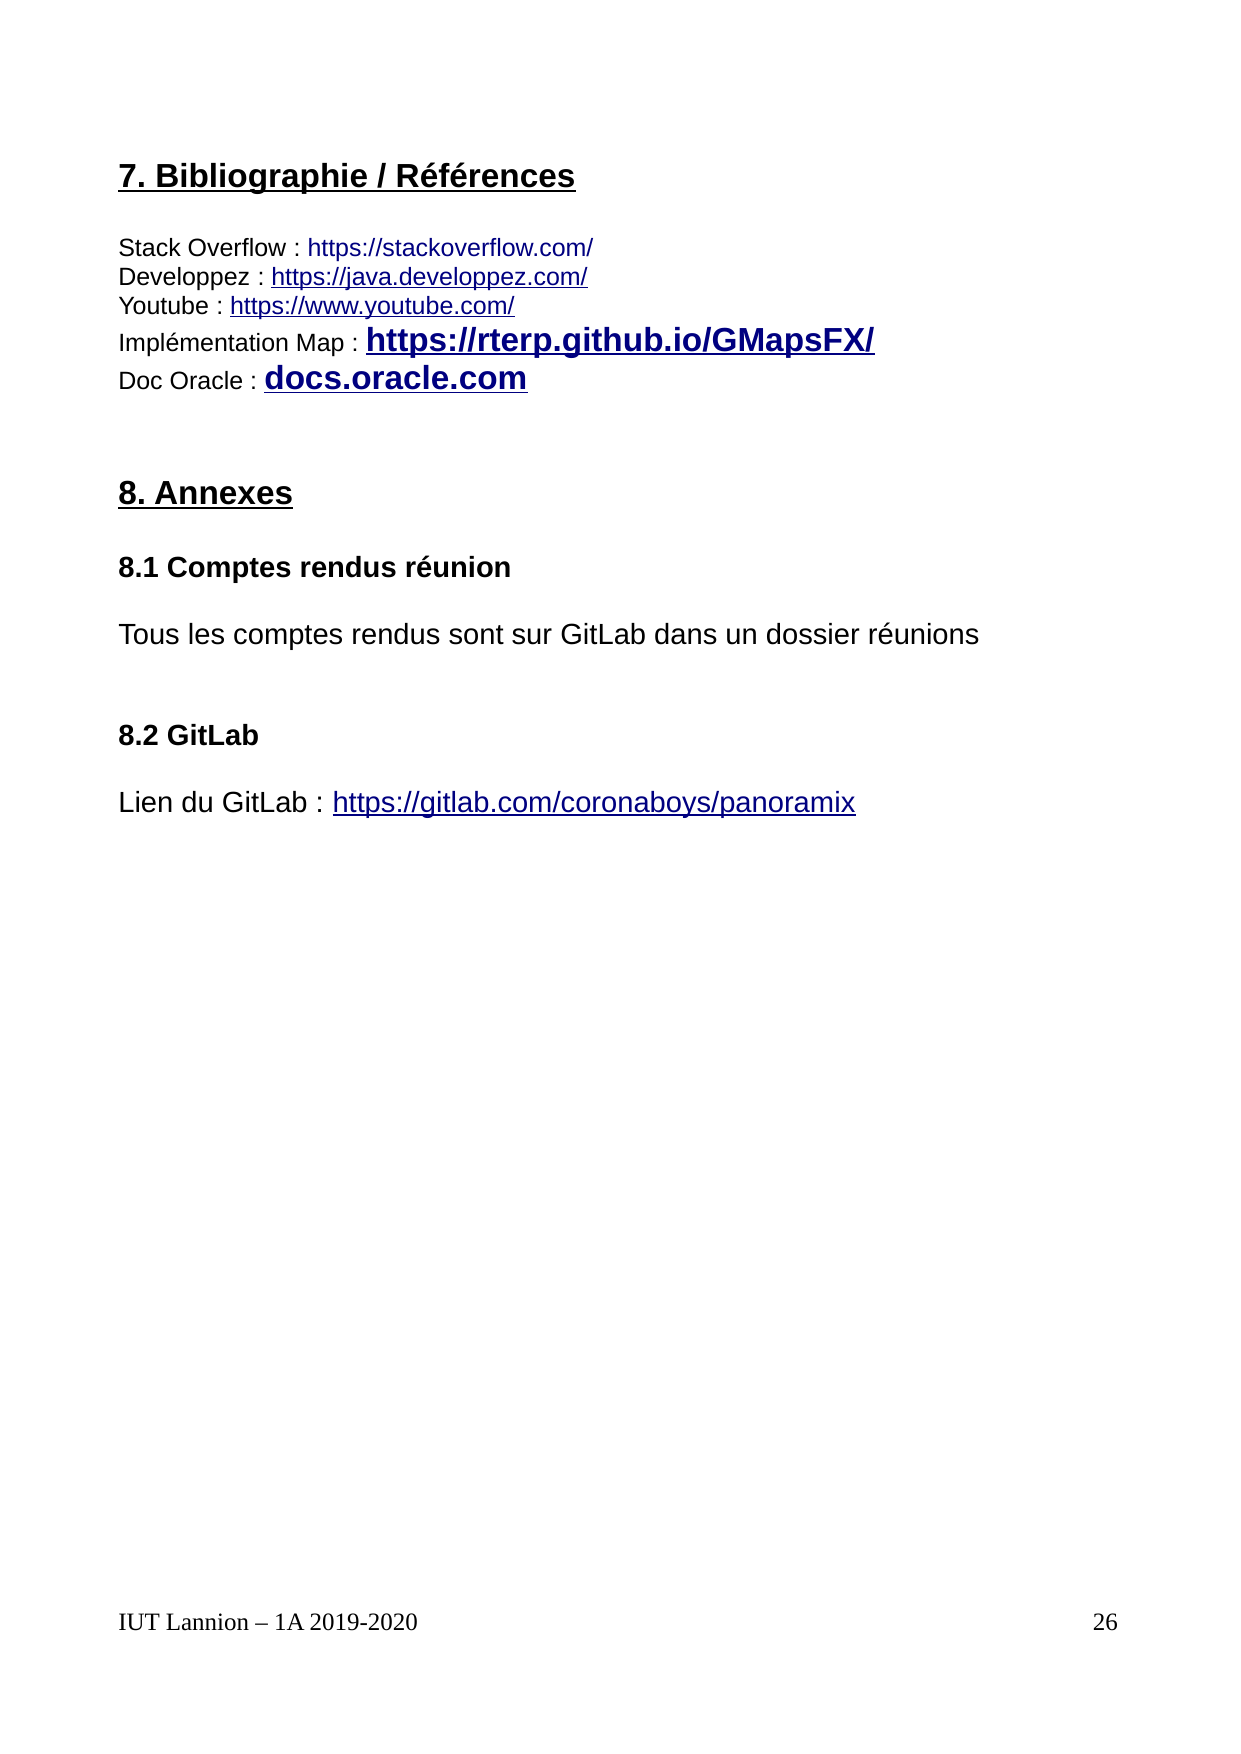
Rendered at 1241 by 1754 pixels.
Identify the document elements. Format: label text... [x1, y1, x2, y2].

text Doc Oracle : docs.oracle.com [118, 358, 1122, 397]
text 8.1 Comptes rendus réunion [118, 550, 1122, 584]
text Tous les comptes rendus sont sur GitLab dans un dossier réunions [118, 617, 1122, 651]
text Stack Overflow : https://stackoverflow.com/ [118, 233, 1122, 262]
text 8.2 GitLab [118, 718, 1122, 752]
text Implémentation Map : https://rterp.github.io/GMapsFX/ [118, 320, 1122, 358]
text Youtube : https://www.youtube.com/ [118, 291, 1122, 320]
text Lien du GitLab : https://gitlab.com/coronaboys/panoramix [118, 785, 1122, 819]
text Developpez : https://java.developpez.com/ [118, 262, 1122, 291]
text 8. Annexes [118, 473, 1122, 512]
text 7. Bibliographie / Références [118, 157, 1122, 195]
